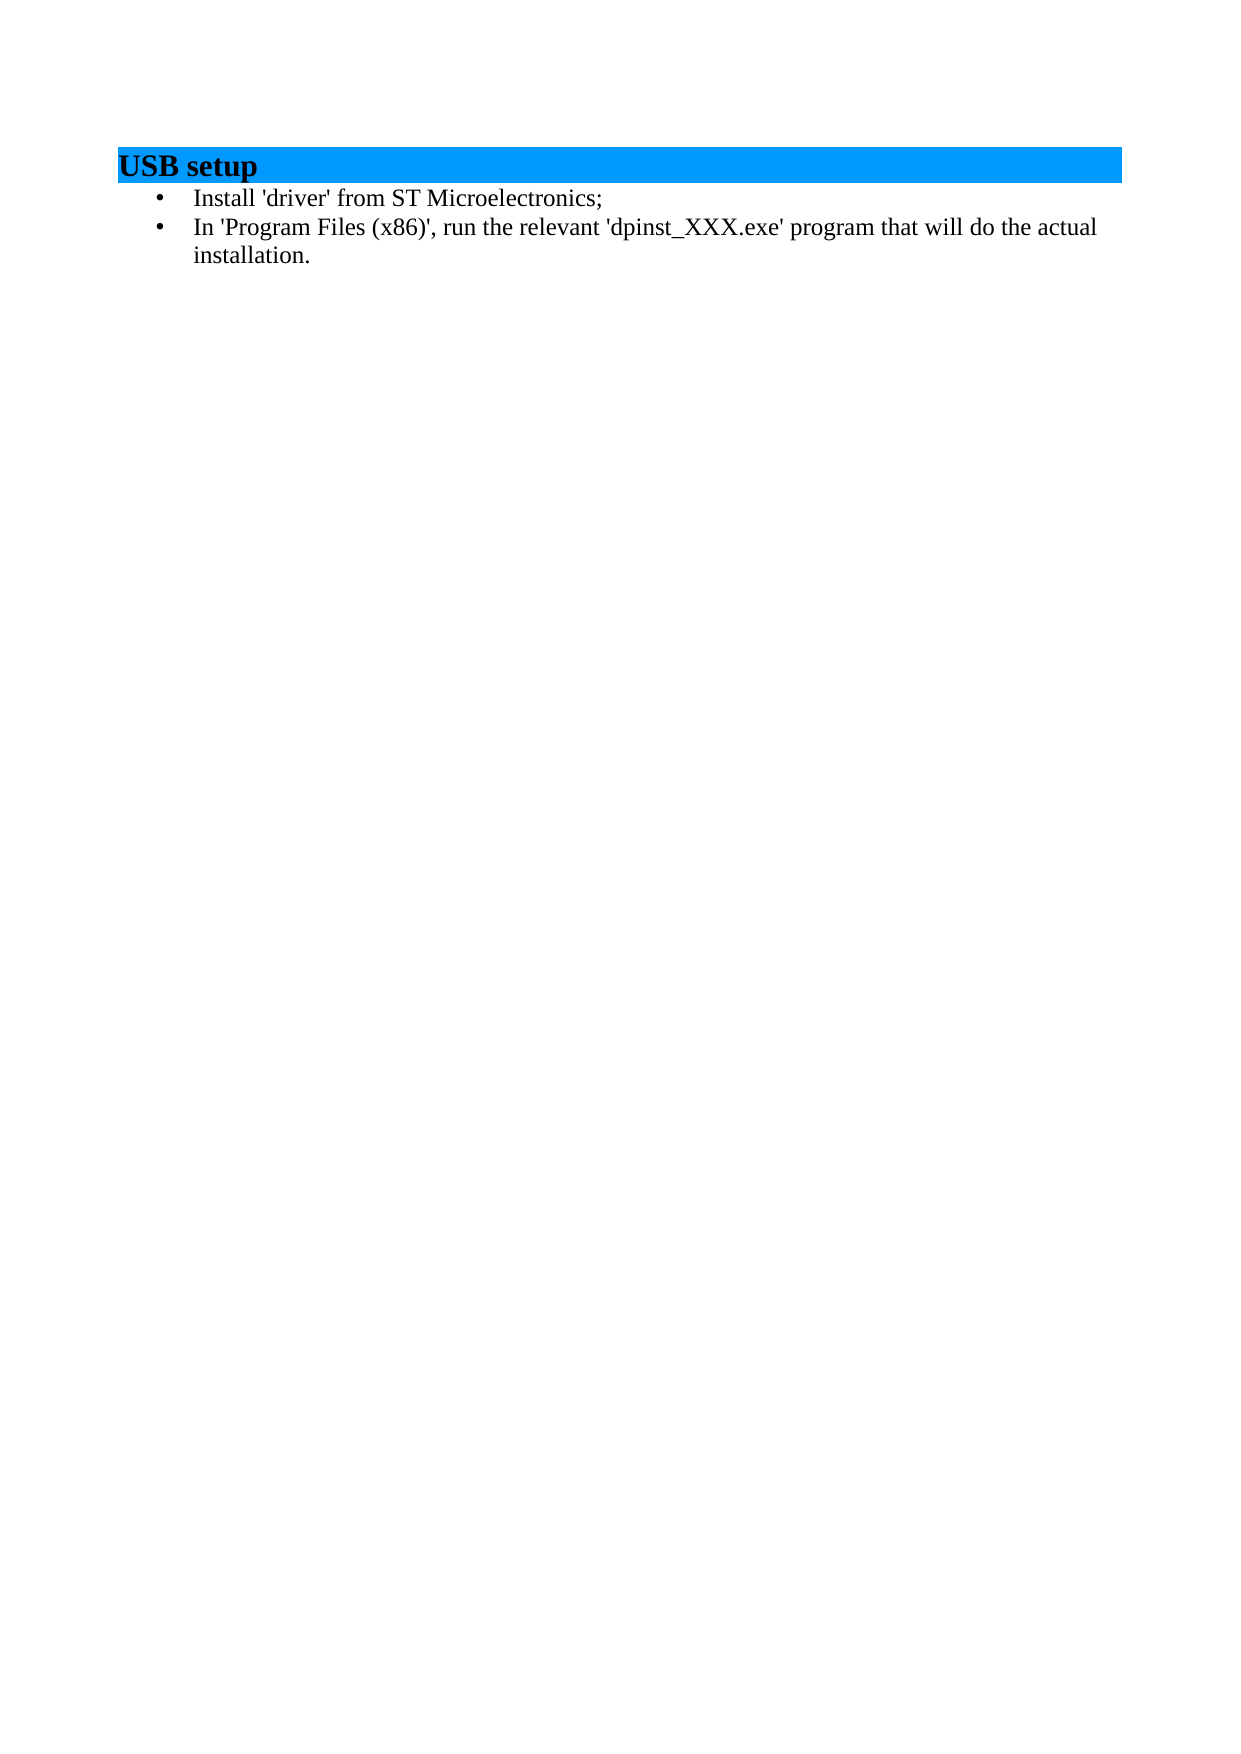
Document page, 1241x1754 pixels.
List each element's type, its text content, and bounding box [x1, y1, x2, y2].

text USB setup [118, 147, 1122, 183]
list In 'Program Files (x86)', run the relevant 'dpinst_XXX.exe' program that will do the actual installation. [156, 212, 1122, 269]
list Install 'driver' from ST Microelectronics; [156, 183, 1122, 212]
